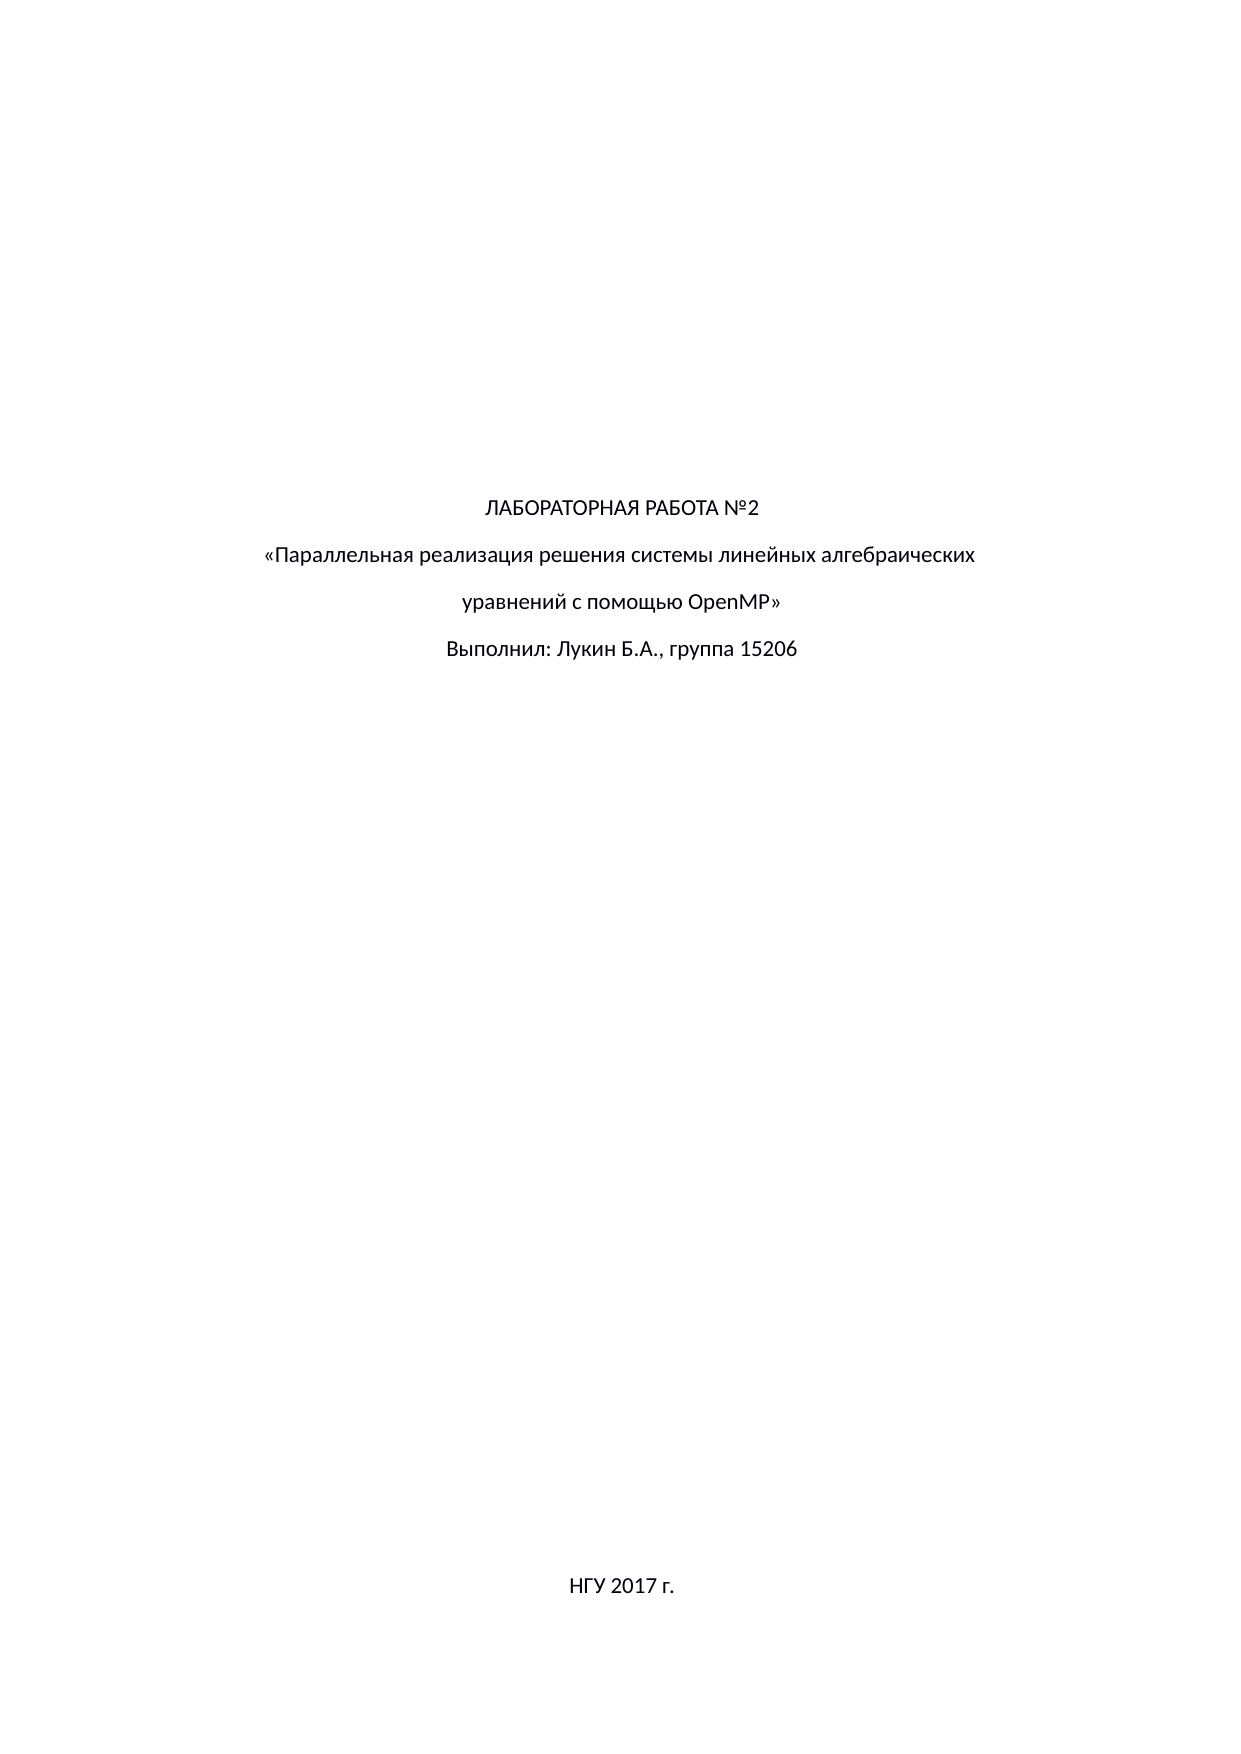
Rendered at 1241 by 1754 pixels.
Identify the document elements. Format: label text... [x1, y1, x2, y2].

text ЛАБОРАТОРНАЯ РАБОТА №2 [84, 493, 1159, 521]
text «Параллельная реализация решения системы линейных алгебраических [84, 540, 1159, 568]
text уравнений с помощью OpenMP» [84, 587, 1159, 615]
text Выполнил: Лукин Б.А., группа 15206 [84, 634, 1159, 662]
text НГУ 2017 г. [84, 1571, 1159, 1599]
